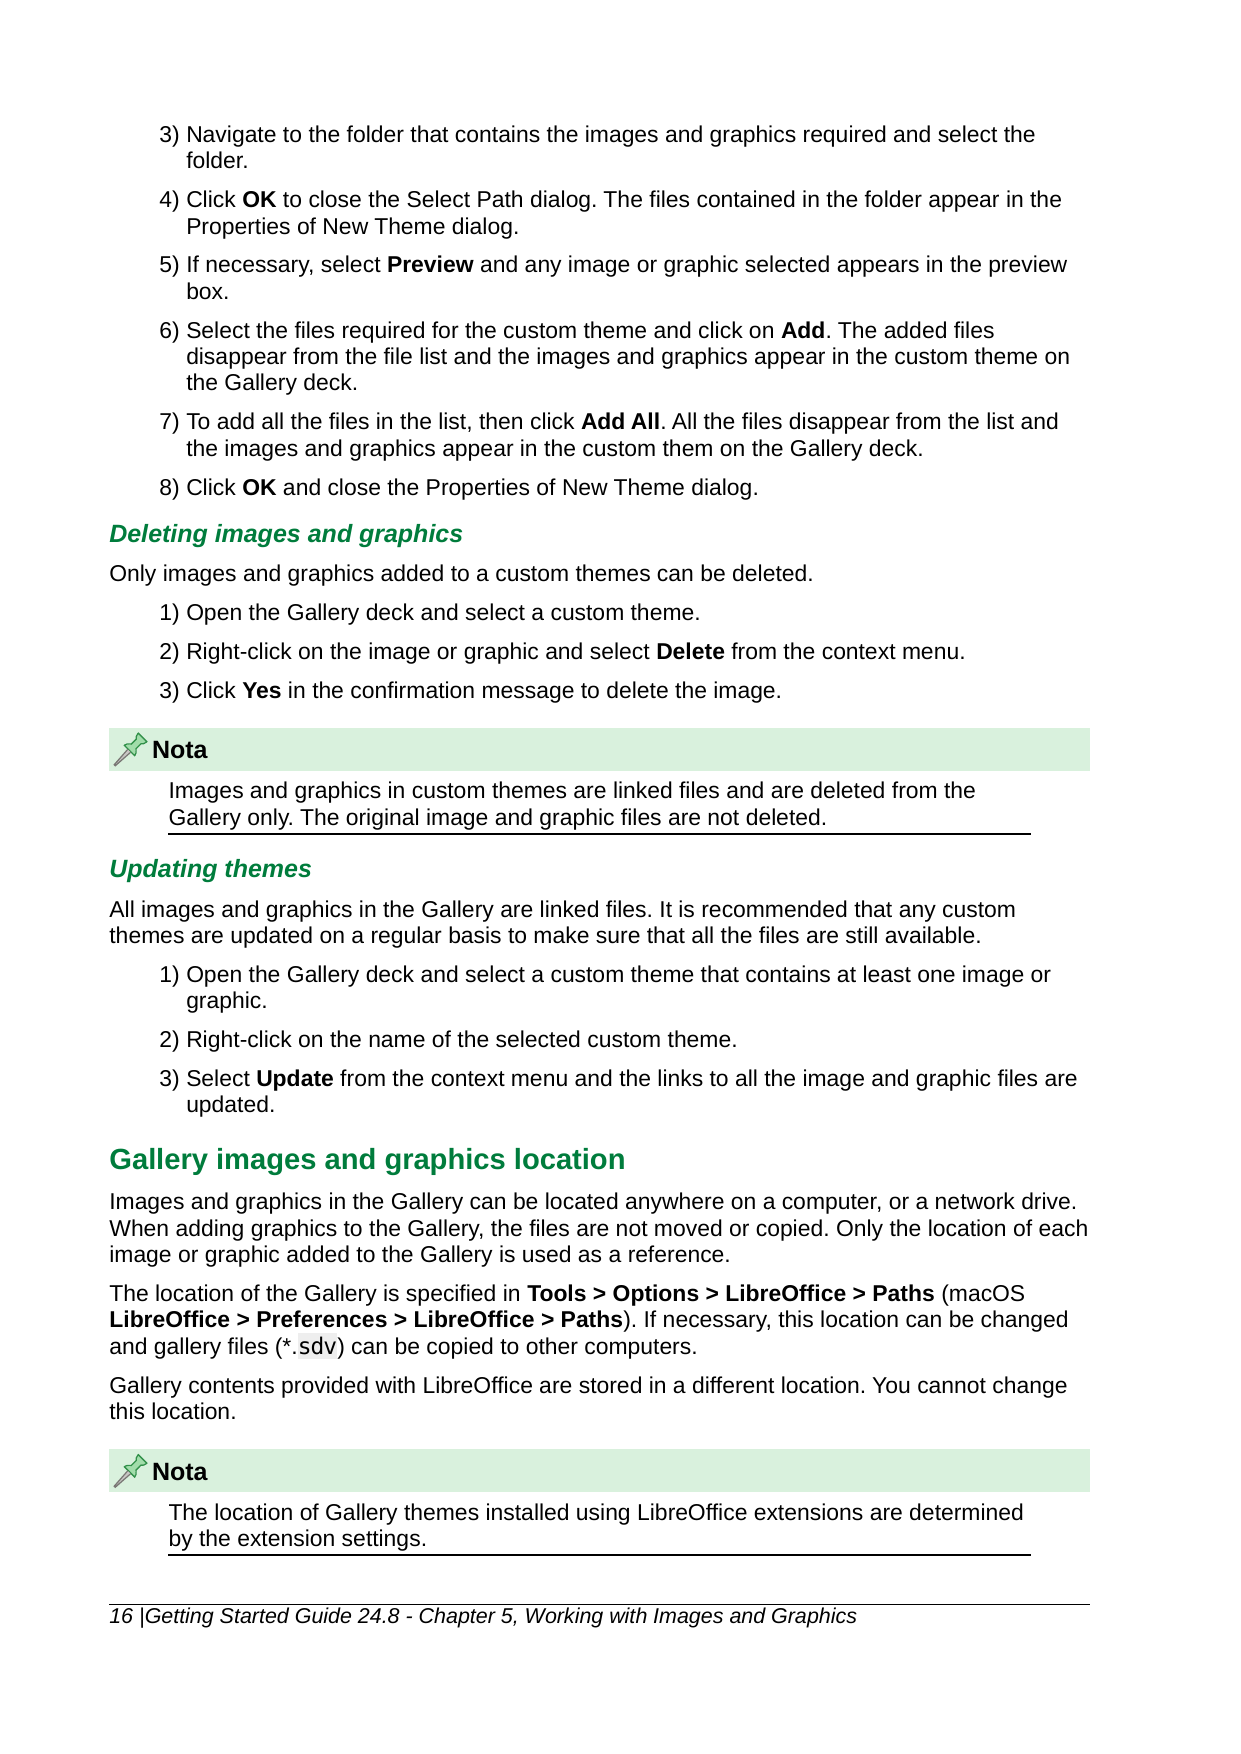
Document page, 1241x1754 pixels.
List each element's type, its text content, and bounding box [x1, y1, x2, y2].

list Open the Gallery deck and select a custom theme. [186, 599, 1090, 626]
subtitle Nota [109, 1449, 1090, 1492]
list Select Update from the context menu and the links to all the image and graphic files are updated. [186, 1065, 1090, 1118]
text Images and graphics in the Gallery can be located anywhere on a computer, or a network drive. When adding graphics to the Gallery, the files are not moved or copied. Only the location of each image or graphic added to the Gallery is used as a reference. [109, 1188, 1090, 1267]
subtitle Nota [109, 728, 1090, 771]
text Gallery contents provided with LibreOffice are stored in a different location. You cannot change this location. [109, 1372, 1090, 1425]
list Click OK to close the Select Path dialog. The files contained in the folder appear in the Properties of New Theme dialog. [186, 186, 1090, 239]
text The location of the Gallery is specified in Tools > Options > LibreOffice > Paths (macOS LibreOffice > Preferences > LibreOffice > Paths). If necessary, this location can be changed and gallery files (*.sdv) can be copied to other computers. [109, 1280, 1090, 1359]
list Click OK and close the Properties of New Theme dialog. [186, 473, 1090, 500]
list Only images and graphics added to a custom themes can be deleted. [109, 560, 1090, 587]
text The location of Gallery themes installed using LibreOffice extensions are determined by the extension settings. [168, 1499, 1031, 1554]
list Right-click on the image or graphic and select Delete from the context menu. [186, 638, 1090, 664]
list To add all the files in the list, then click Add All. All the files disappear from the list and the images and graphics appear in the custom them on the Gallery deck. [186, 408, 1090, 461]
list Open the Gallery deck and select a custom theme that contains at least one image or graphic. [186, 961, 1090, 1013]
list Select the files required for the custom theme and click on Add. The added files disappear from the file list and the images and graphics appear in the custom theme on the Gallery deck. [186, 317, 1090, 396]
list Right-click on the name of the selected custom theme. [186, 1026, 1090, 1052]
list Click Yes in the confirmation message to delete the image. [186, 677, 1090, 703]
subtitle Gallery images and graphics location [109, 1142, 1090, 1176]
list If necessary, select Preview and any image or graphic selected appears in the preview box. [186, 251, 1090, 304]
subtitle Deleting images and graphics [109, 519, 1090, 548]
list Navigate to the folder that contains the images and graphics required and select the folder. [186, 121, 1090, 174]
list All images and graphics in the Gallery are linked files. It is recommended that any custom themes are updated on a regular basis to make sure that all the files are still available. [109, 896, 1090, 948]
subtitle Updating themes [109, 854, 1090, 883]
text Images and graphics in custom themes are linked files and are deleted from the Gallery only. The original image and graphic files are not deleted. [168, 777, 1031, 833]
